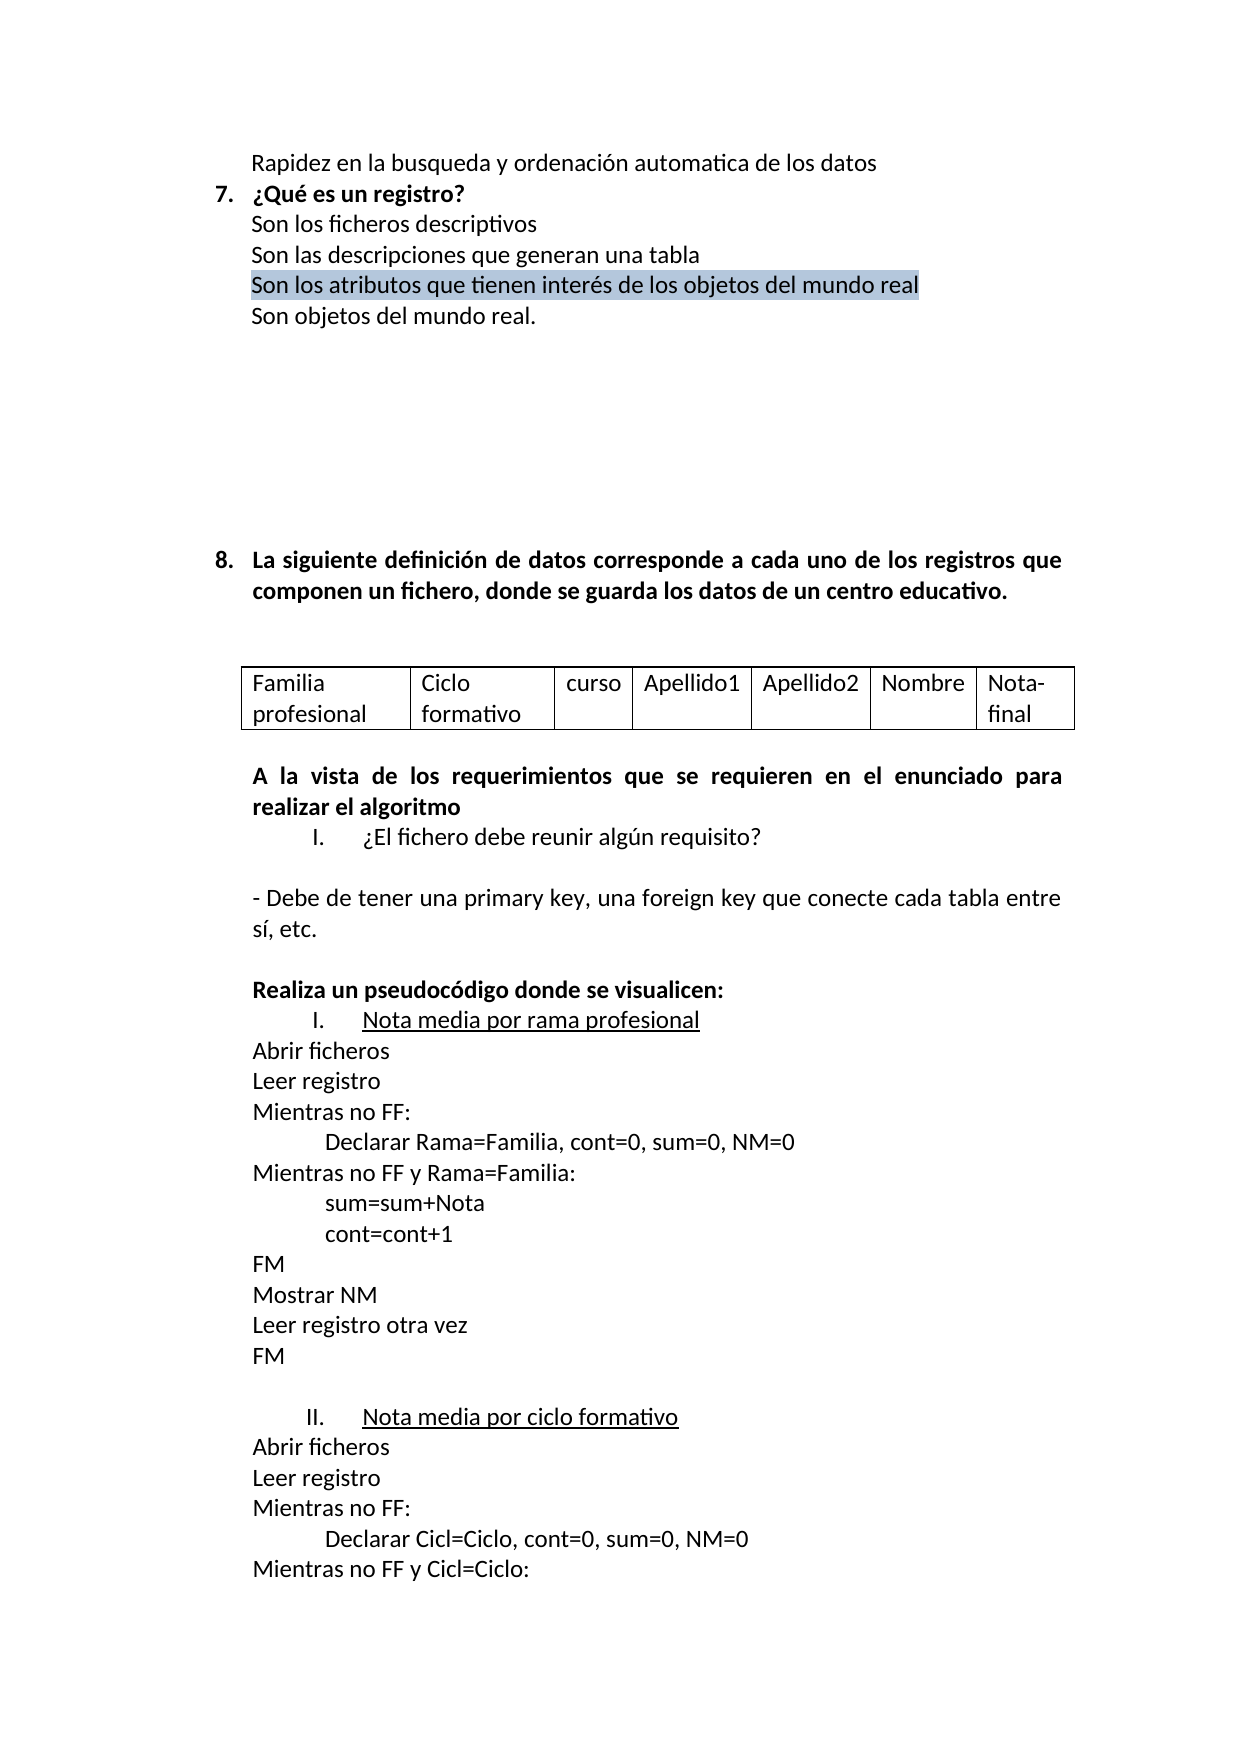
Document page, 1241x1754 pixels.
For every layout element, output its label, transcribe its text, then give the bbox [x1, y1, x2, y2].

list Leer registro [252, 1462, 1063, 1493]
table_header Apellido1 [633, 668, 751, 728]
list Mientras no FF y Rama=Familia: [252, 1157, 1063, 1187]
text Son las descripciones que generan una tabla [251, 239, 1063, 270]
text Son los atributos que tienen interés de los objetos del mundo real [251, 270, 1063, 300]
list Nota media por ciclo formativo [325, 1401, 1063, 1432]
list Mientras no FF: [252, 1096, 1063, 1126]
list Leer registro otra vez [252, 1309, 1063, 1340]
list FM [252, 1340, 1063, 1371]
list Mientras no FF: [252, 1493, 1063, 1523]
list A la vista de los requerimientos que se requieren en el enunciado para realizar el algoritmo [252, 760, 1063, 821]
list Abrir ficheros [252, 1432, 1063, 1462]
list Mientras no FF y Cicl=Ciclo: [252, 1554, 1063, 1584]
list Leer registro [252, 1065, 1063, 1096]
text Son objetos del mundo real. [251, 300, 1063, 331]
list sum=sum+Nota [252, 1187, 1063, 1218]
list - Debe de tener una primary key, una foreign key que conecte cada tabla entre sí, etc. [252, 882, 1063, 943]
list Mostrar NM [252, 1279, 1063, 1309]
list Nota media por rama profesional [325, 1004, 1063, 1035]
list ¿El fichero debe reunir algún requisito? [325, 821, 1063, 852]
table_header Nota-final [977, 668, 1074, 728]
list ¿Qué es un registro? [215, 178, 1063, 209]
table_header Familia profesional [242, 668, 410, 728]
text Son los ficheros descriptivos [251, 209, 1063, 239]
list cont=cont+1 [252, 1218, 1063, 1248]
table_header Nombre [871, 668, 976, 728]
text Rapidez en la busqueda y ordenación automatica de los datos [251, 148, 1063, 178]
list Declarar Cicl=Ciclo, cont=0, sum=0, NM=0 [252, 1523, 1063, 1554]
list La siguiente definición de datos corresponde a cada uno de los registros que componen un fichero, donde se guarda los datos de un centro educativo. [215, 544, 1063, 605]
table_header Apellido2 [752, 668, 870, 728]
table_header curso [555, 668, 632, 728]
table_header Ciclo formativo [411, 668, 554, 728]
list Realiza un pseudocódigo donde se visualicen: [252, 974, 1063, 1004]
list Abrir ficheros [252, 1035, 1063, 1065]
list FM [252, 1248, 1063, 1279]
list Declarar Rama=Familia, cont=0, sum=0, NM=0 [252, 1126, 1063, 1157]
